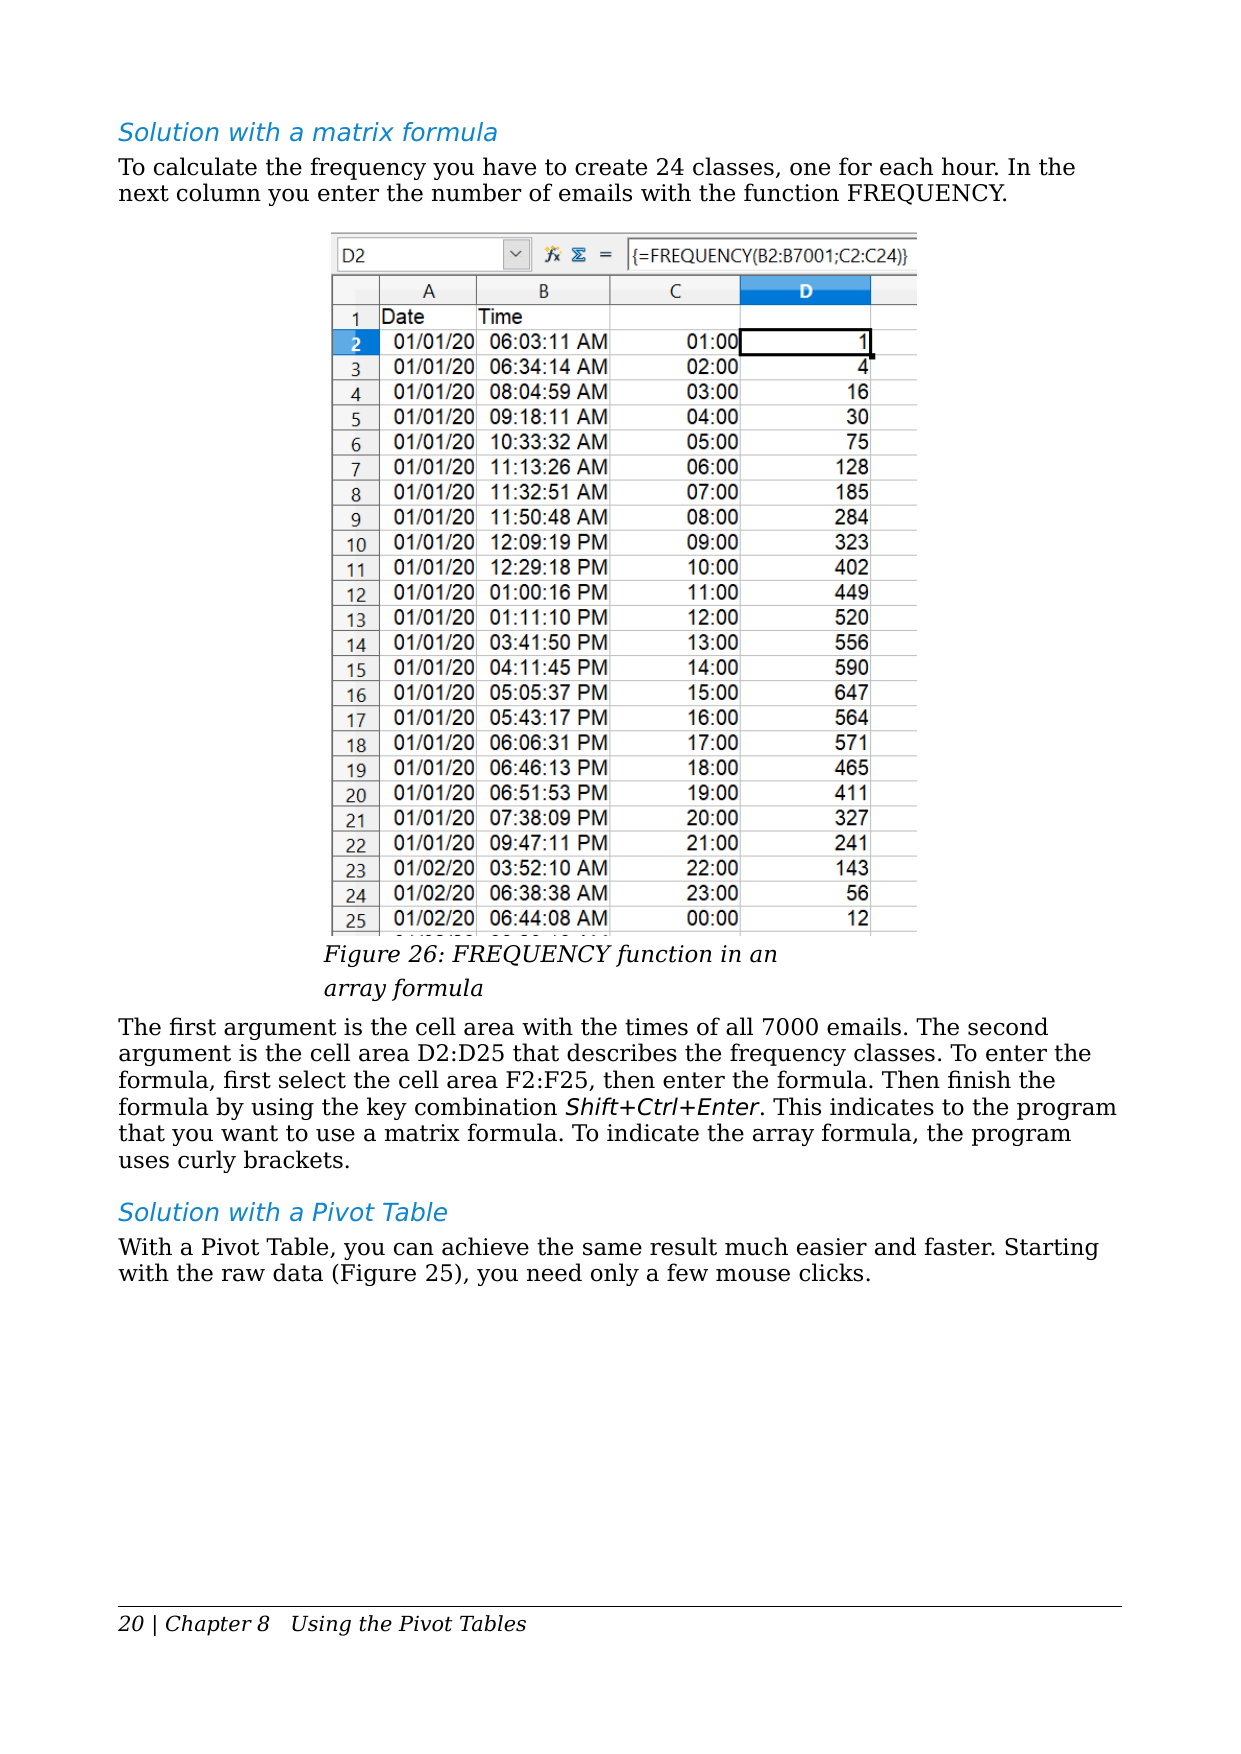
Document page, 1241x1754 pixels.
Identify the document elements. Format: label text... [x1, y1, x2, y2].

text The first argument is the cell area with the times of all 7000 emails. The second argument is the cell area D2:D25 that describes the frequency classes. To enter the formula, first select the cell area F2:F25, then enter the formula. Then finish the formula by using the key combination Shift+Ctrl+Enter. This indicates to the program that you want to use a matrix formula. To indicate the array formula, the program uses curly brackets. [118, 1014, 1122, 1174]
text array formula [324, 975, 917, 1001]
picture [331, 231, 917, 936]
text To calculate the frequency you have to create 24 classes, one for each hour. In the next column you enter the number of emails with the function FREQUENCY. [118, 154, 1122, 207]
text Figure 26: FREQUENCY function in an [324, 942, 917, 968]
subtitle Solution with a Pivot Table [118, 1198, 1122, 1227]
text With a Pivot Table, you can achieve the same result much easier and faster. Starting with the raw data (Figure 25), you need only a few mouse clicks. [118, 1234, 1122, 1287]
subtitle Solution with a matrix formula [118, 118, 1122, 147]
